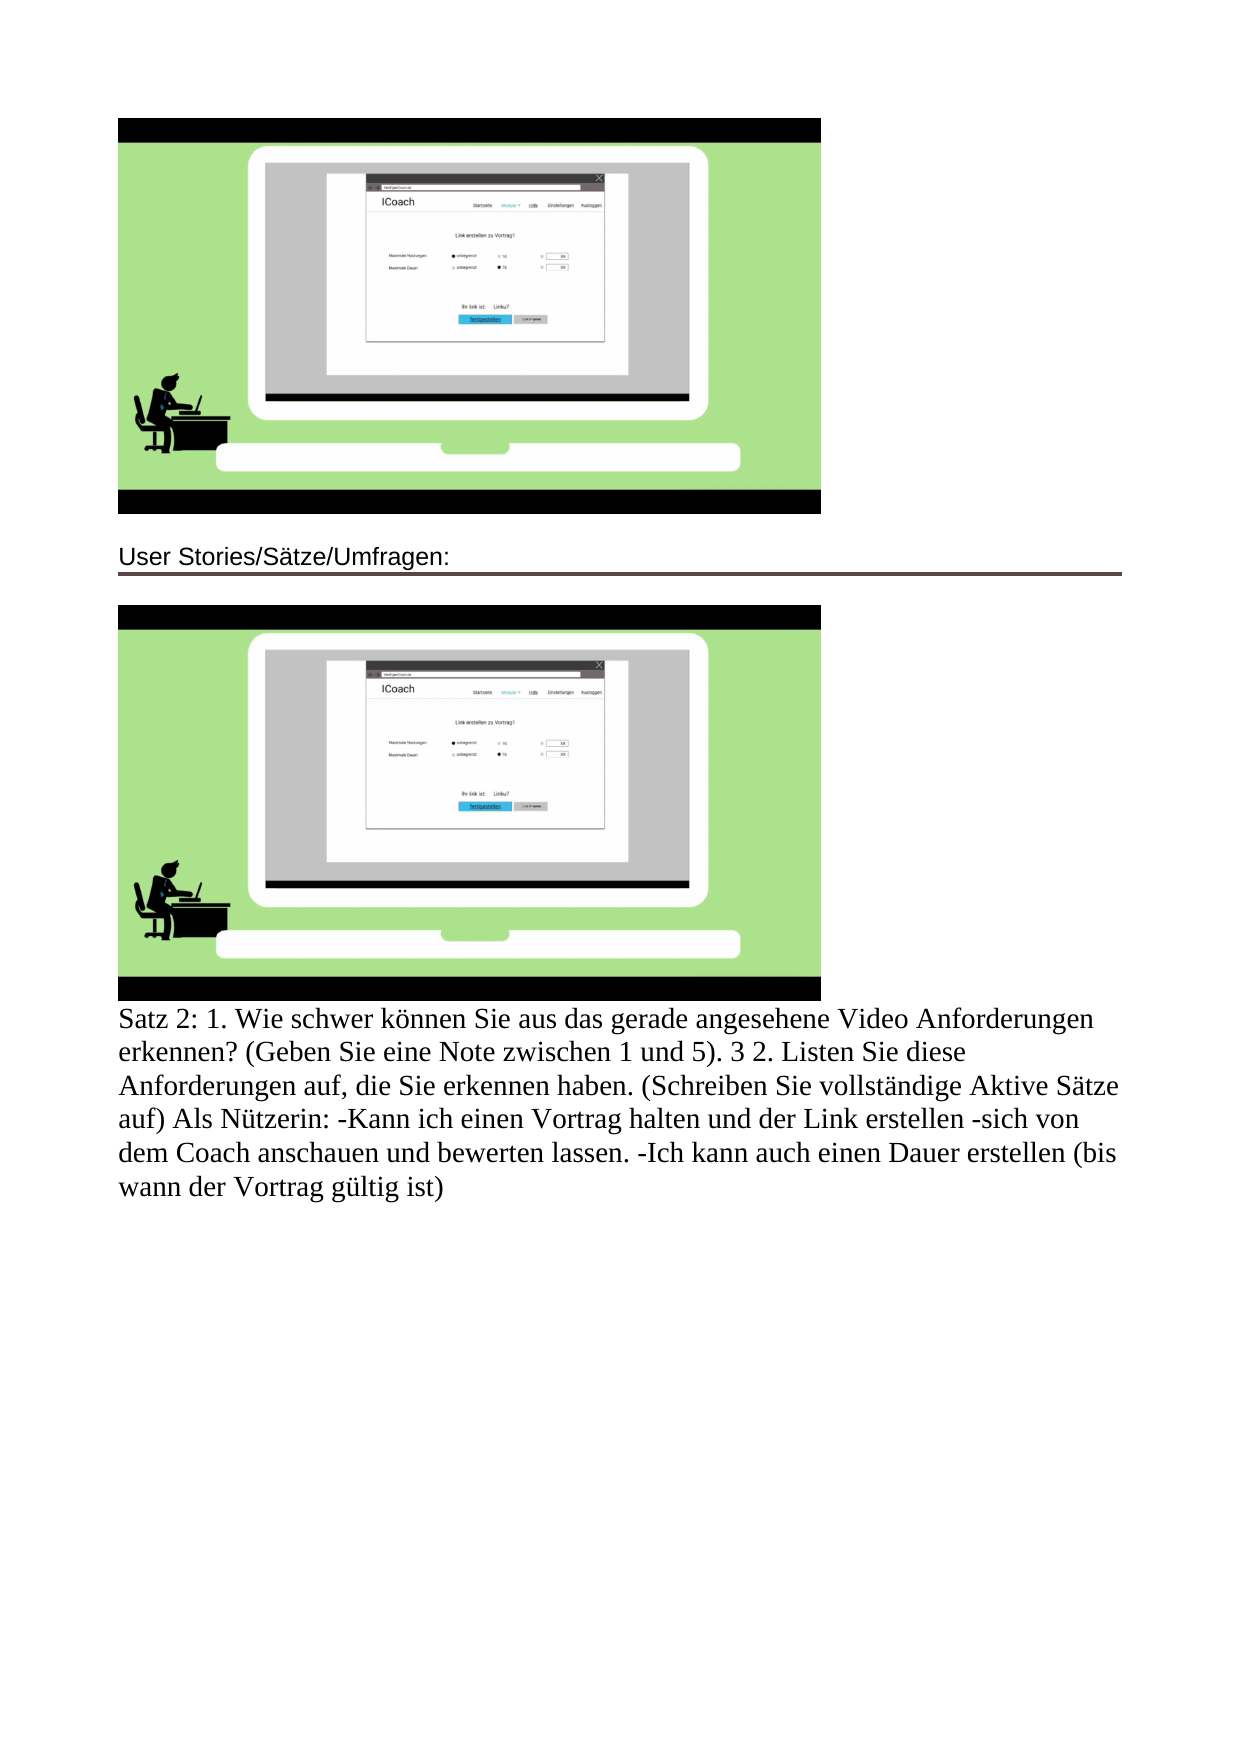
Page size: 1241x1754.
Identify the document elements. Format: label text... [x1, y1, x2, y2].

text Satz 2: 1. Wie schwer können Sie aus das gerade angesehene Video Anforderungen erkennen? (Geben Sie eine Note zwischen 1 und 5). 3 2. Listen Sie diese Anforderungen auf, die Sie erkennen haben. (Schreiben Sie vollständige Aktive Sätze auf) Als Nützerin: -Kann ich einen Vortrag halten und der Link erstellen -sich von dem Coach anschauen und bewerten lassen. -Ich kann auch einen Dauer erstellen (bis wann der Vortrag gültig ist) [118, 1001, 1122, 1202]
picture [118, 605, 821, 1001]
picture [118, 118, 821, 514]
text User Stories/Sätze/Umfragen: [118, 542, 1122, 572]
